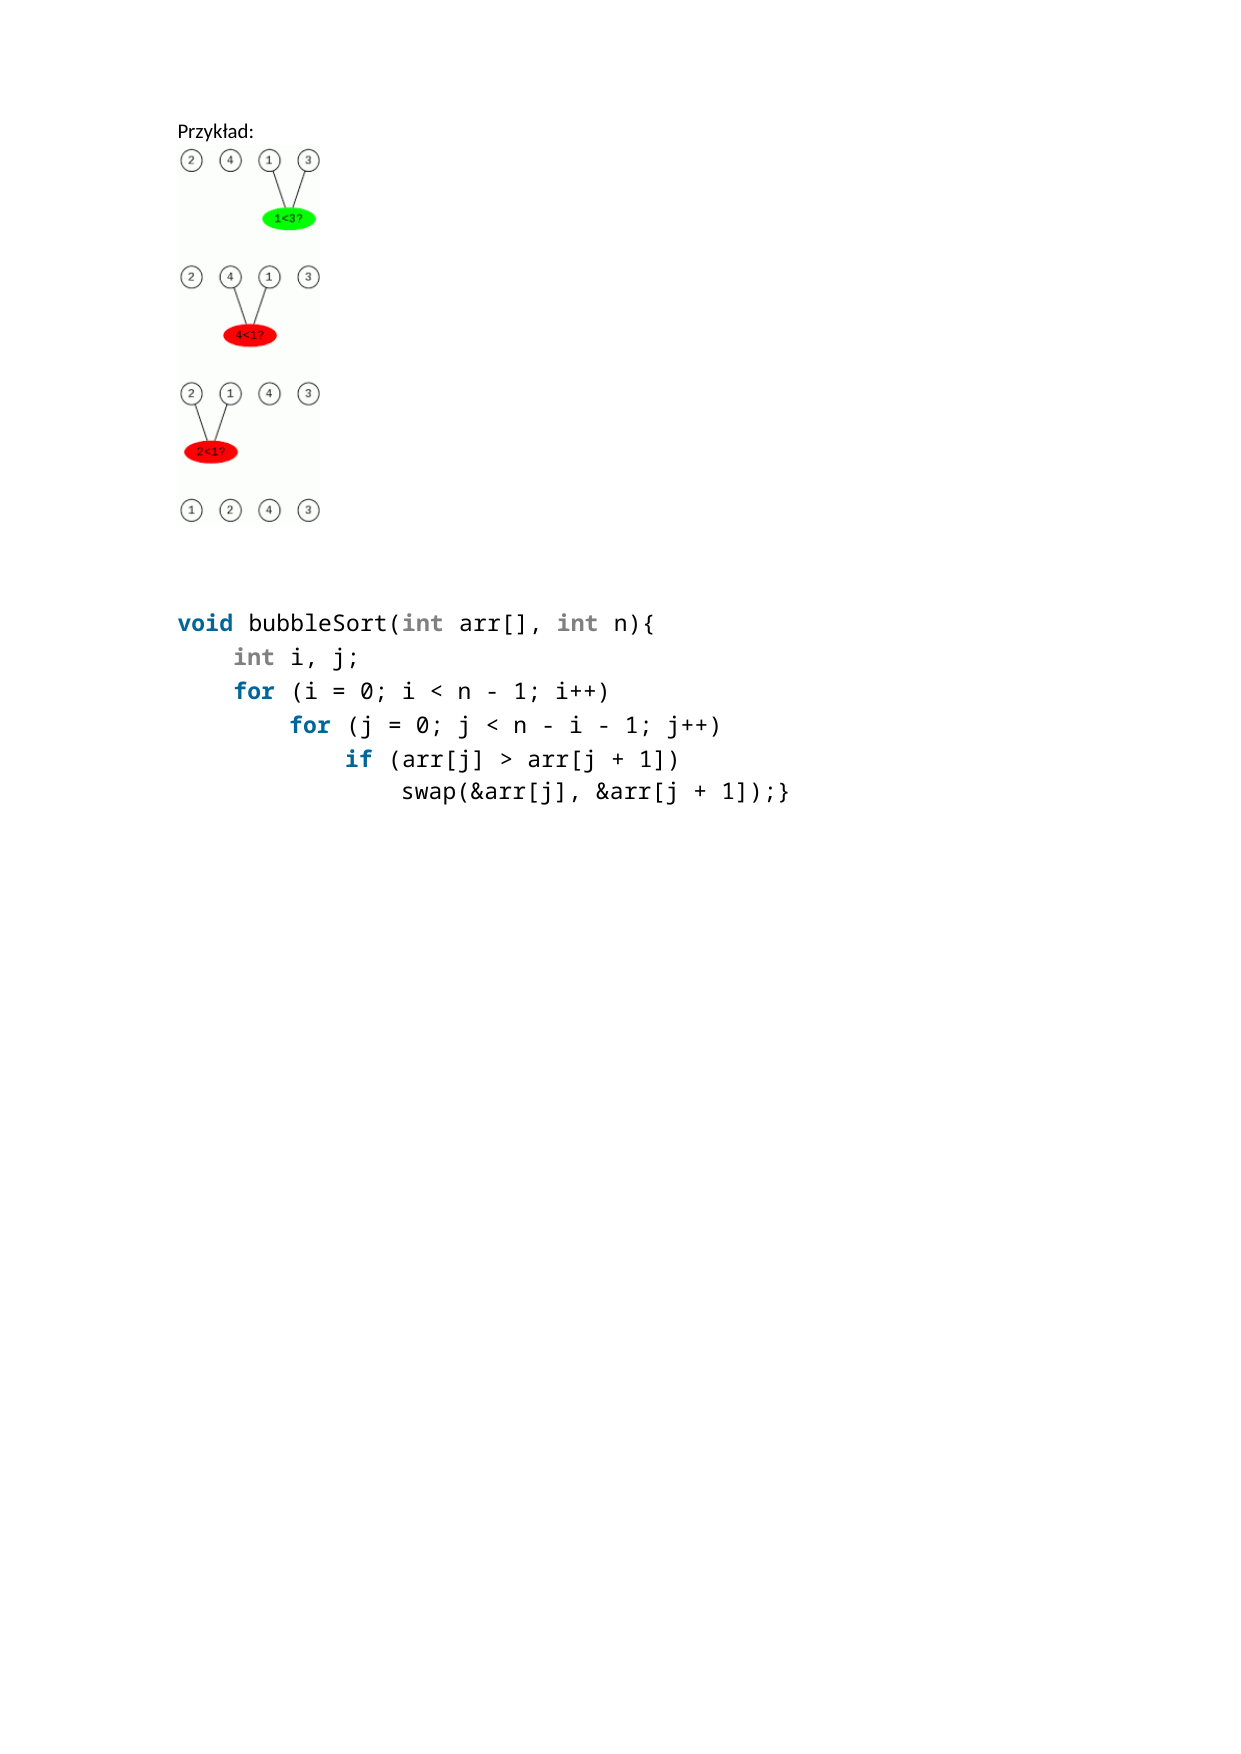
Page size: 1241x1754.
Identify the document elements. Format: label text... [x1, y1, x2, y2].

text for (j = 0; j < n - i - 1; j++) [177, 707, 1152, 741]
text swap(&arr[j], &arr[j + 1]);} [177, 775, 1152, 806]
text if (arr[j] > arr[j + 1]) [177, 741, 1152, 775]
text Przykład: [177, 118, 1152, 523]
text void bubbleSort(int arr[], int n){ [177, 604, 1152, 639]
text int i, j; [177, 639, 1152, 673]
text for (i = 0; i < n - 1; i++) [177, 673, 1152, 707]
